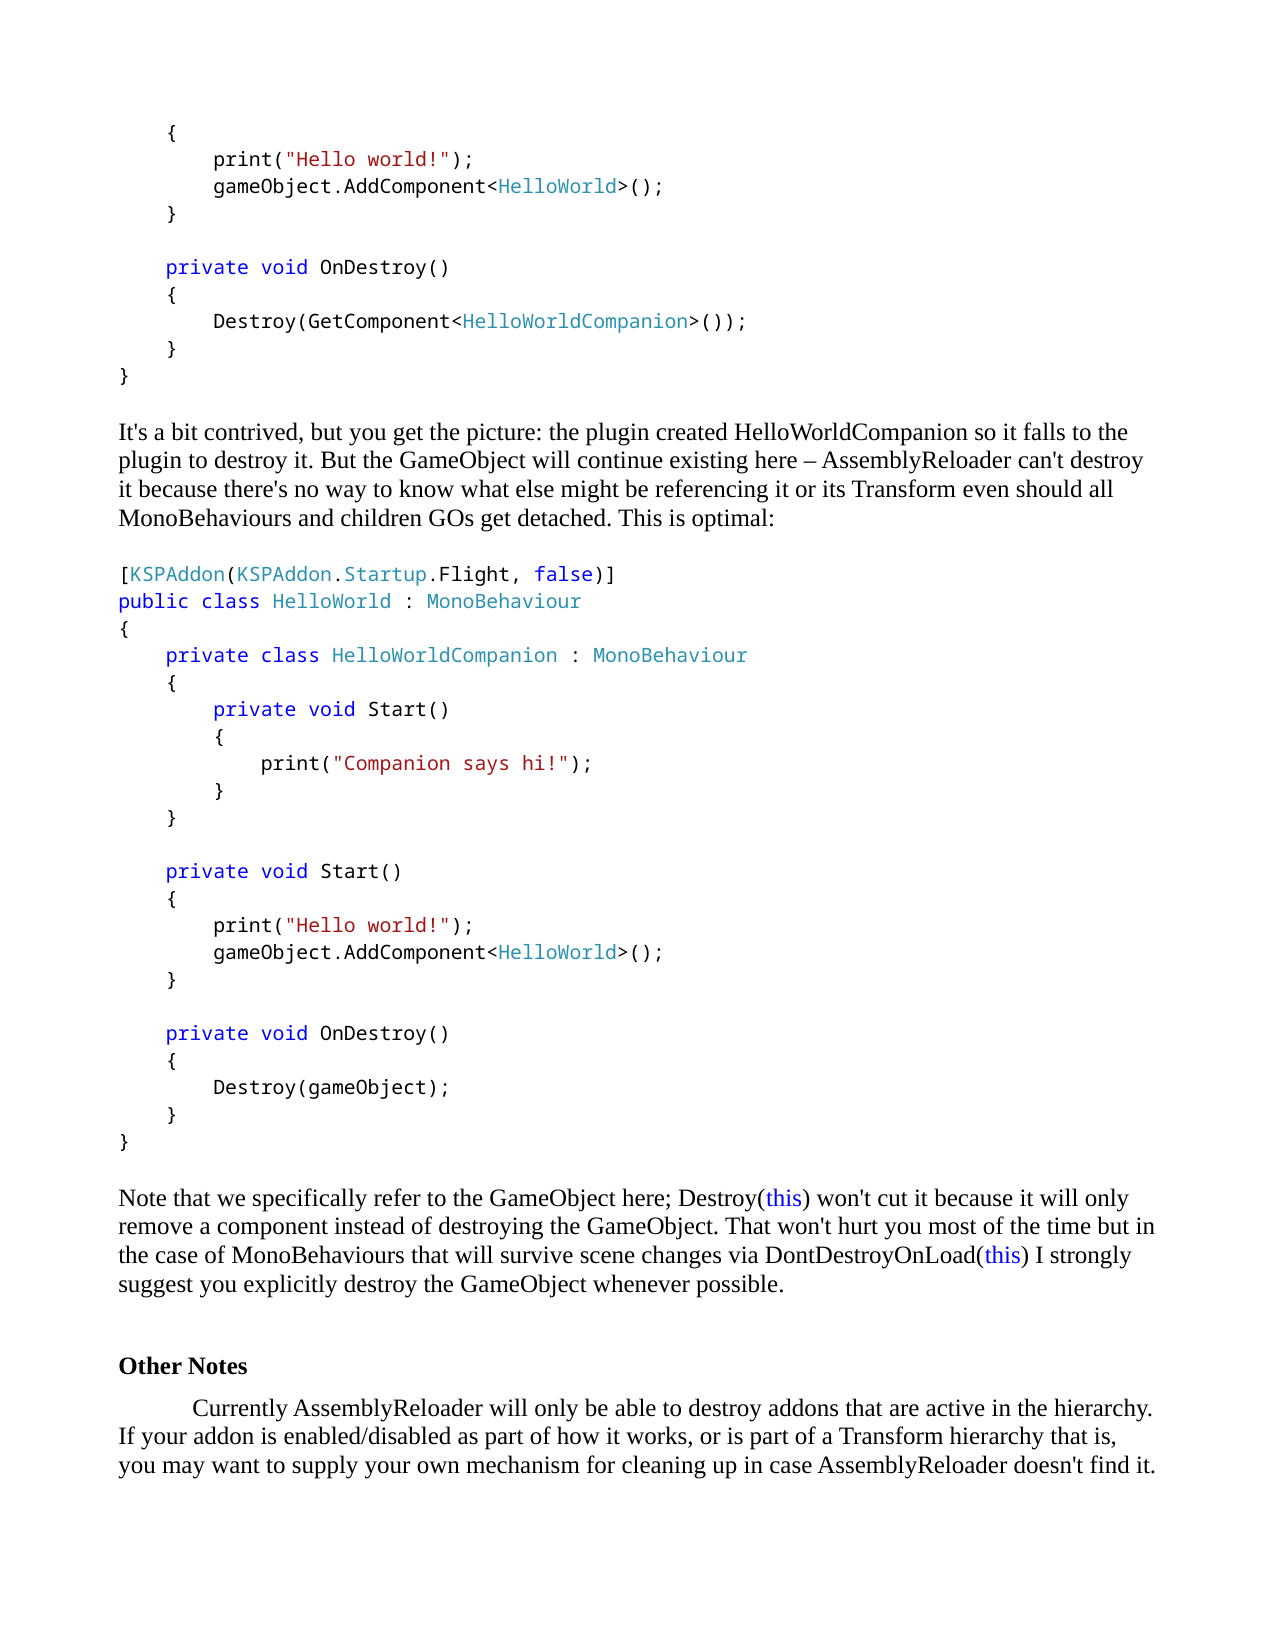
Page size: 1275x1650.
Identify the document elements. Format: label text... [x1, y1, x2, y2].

subtitle Other Notes [118, 1351, 1157, 1380]
text private void Start() [118, 857, 1157, 884]
text } [118, 776, 1157, 803]
text Destroy(gameObject); [118, 1073, 1157, 1100]
text print("Companion says hi!"); [118, 749, 1157, 776]
text } [118, 1100, 1157, 1127]
text { [118, 614, 1157, 641]
text { [118, 1046, 1157, 1073]
text public class HelloWorld : MonoBehaviour [118, 587, 1157, 614]
text private void Start() [118, 695, 1157, 722]
text Destroy(GetComponent<HelloWorldCompanion>()); [118, 307, 1157, 334]
text private void OnDestroy() [118, 1019, 1157, 1046]
text private void OnDestroy() [118, 253, 1157, 280]
text { [118, 722, 1157, 749]
text } [118, 1127, 1157, 1154]
text { [118, 668, 1157, 695]
text print("Hello world!"); [118, 145, 1157, 172]
text It's a bit contrived, but you get the picture: the plugin created HelloWorldCompanion so it falls to the plugin to destroy it. But the GameObject will continue existing here – AssemblyReloader can't destroy it because there's no way to know what else might be referencing it or its Transform even should all MonoBehaviours and children GOs get detached. This is optimal: [118, 417, 1157, 532]
text } [118, 199, 1157, 226]
text } [118, 803, 1157, 830]
text } [118, 965, 1157, 992]
text { [118, 280, 1157, 307]
text } [118, 361, 1157, 388]
text [KSPAddon(KSPAddon.Startup.Flight, false)] [118, 560, 1157, 587]
text print("Hello world!"); [118, 911, 1157, 938]
text Currently AssemblyReloader will only be able to destroy addons that are active in the hierarchy. If your addon is enabled/disabled as part of how it works, or is part of a Transform hierarchy that is, you may want to supply your own mechanism for cleaning up in case AssemblyReloader doesn't find it. [118, 1393, 1157, 1479]
text { [118, 884, 1157, 911]
text gameObject.AddComponent<HelloWorld>(); [118, 172, 1157, 199]
text gameObject.AddComponent<HelloWorld>(); [118, 938, 1157, 965]
text private class HelloWorldCompanion : MonoBehaviour [118, 641, 1157, 668]
text } [118, 334, 1157, 361]
text { [118, 118, 1157, 145]
text Note that we specifically refer to the GameObject here; Destroy(this) won't cut it because it will only remove a component instead of destroying the GameObject. That won't hurt you most of the time but in the case of MonoBehaviours that will survive scene changes via DontDestroyOnLoad(this) I strongly suggest you explicitly destroy the GameObject whenever possible. [118, 1183, 1157, 1298]
